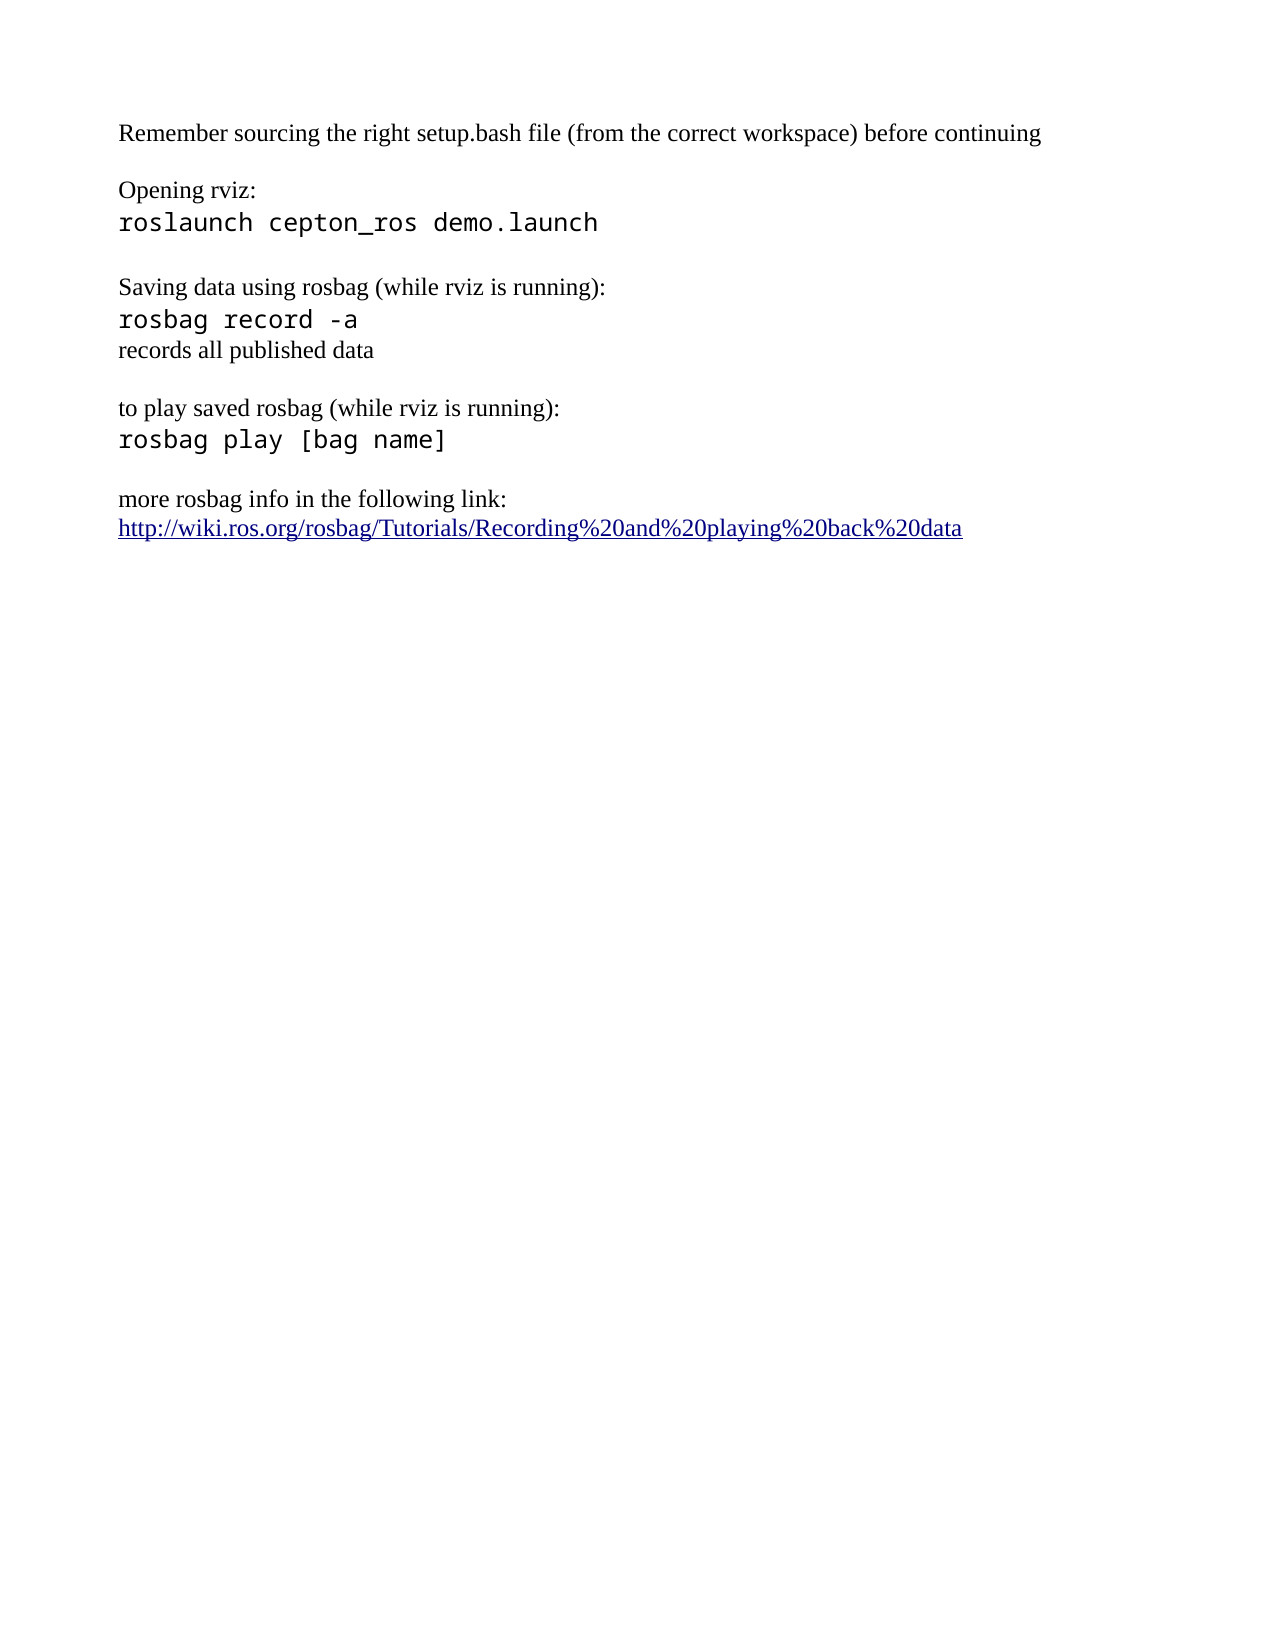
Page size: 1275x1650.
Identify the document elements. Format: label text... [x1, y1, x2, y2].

text more rosbag info in the following link: [118, 484, 1157, 513]
text Saving data using rosbag (while rviz is running): [118, 272, 1157, 301]
text roslaunch cepton_ros demo.launch [118, 204, 1157, 238]
text Remember sourcing the right setup.bash file (from the correct workspace) before continuing [118, 118, 1157, 147]
text http://wiki.ros.org/rosbag/Tutorials/Recording%20and%20playing%20back%20data [118, 513, 1157, 542]
text rosbag play [bag name] [118, 422, 1157, 456]
text rosbag record -a [118, 301, 1157, 335]
text records all published data [118, 335, 1157, 364]
text Opening rviz: [118, 176, 1157, 204]
text to play saved rosbag (while rviz is running): [118, 393, 1157, 422]
